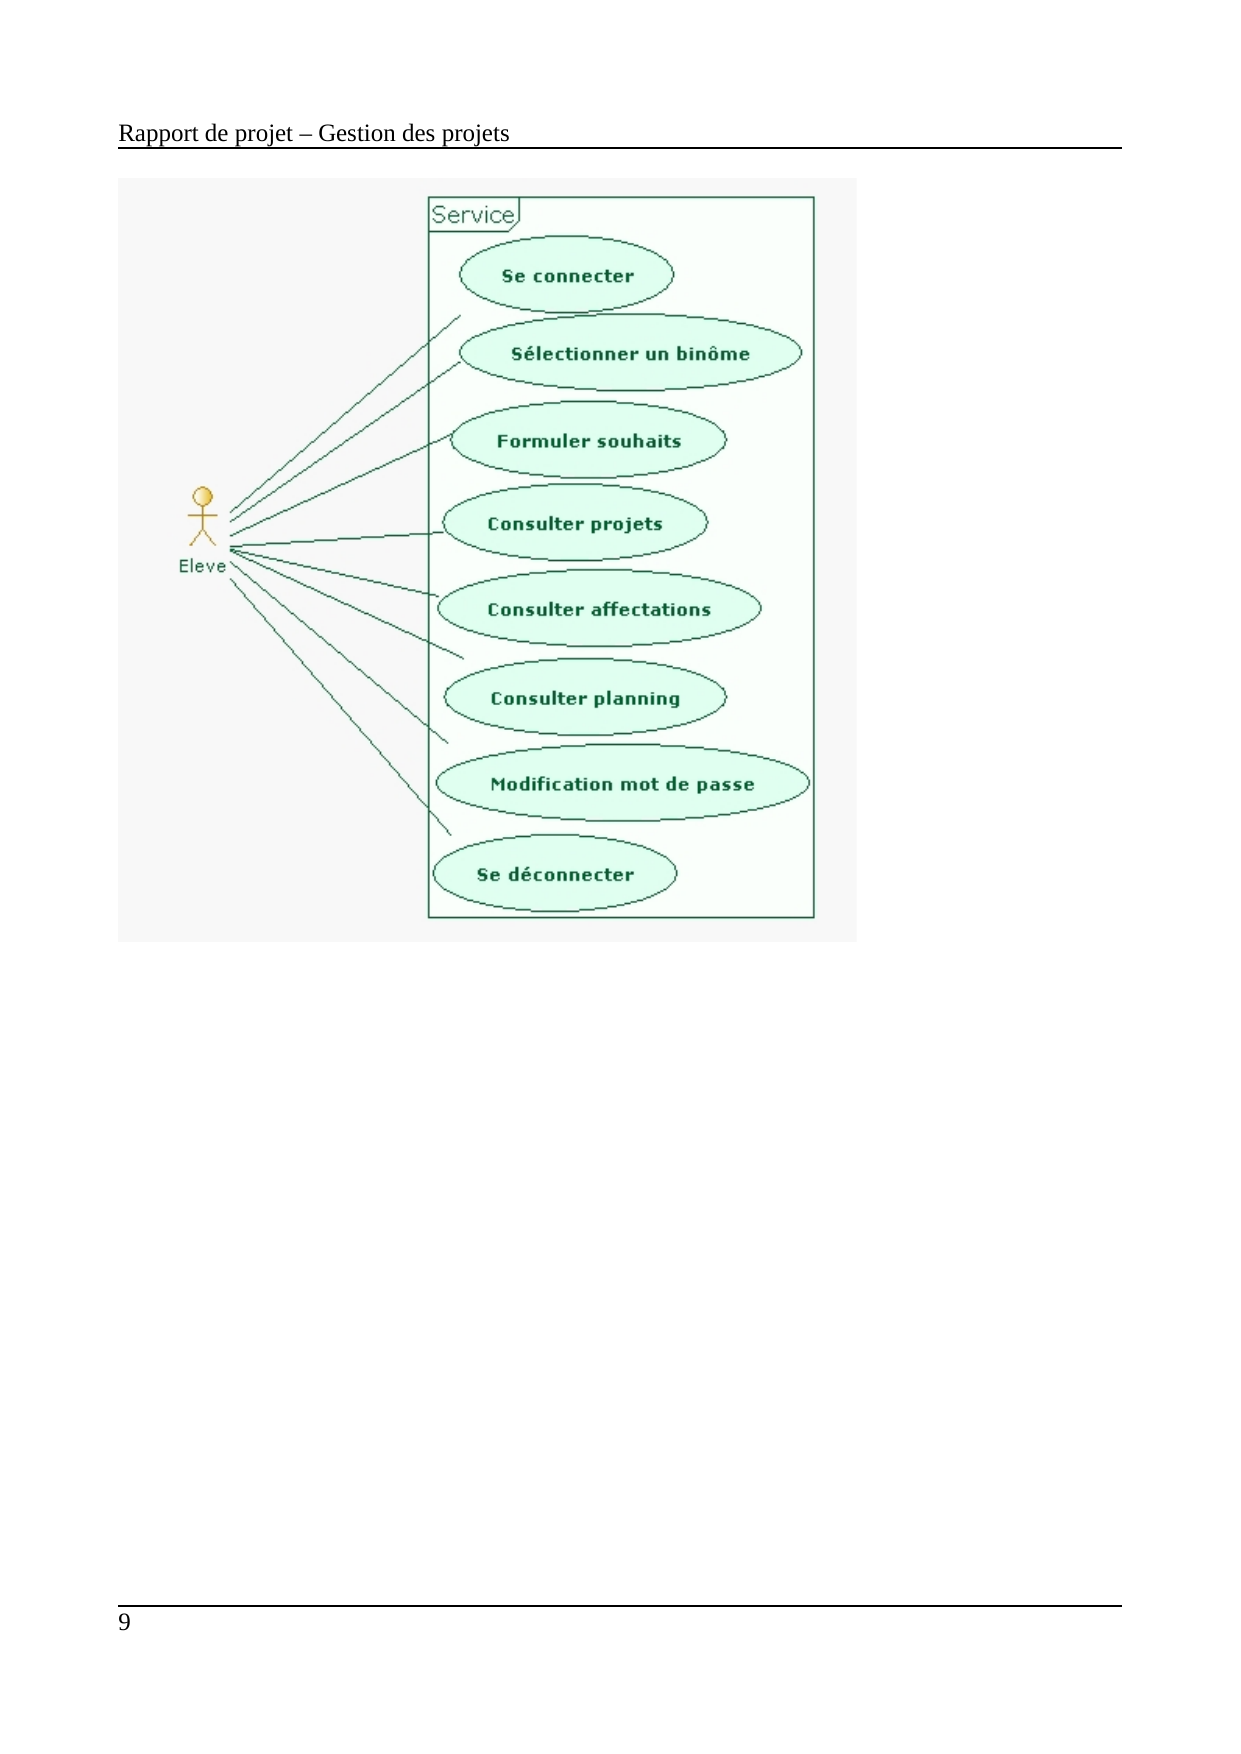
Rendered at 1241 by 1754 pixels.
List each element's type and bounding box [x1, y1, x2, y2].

picture [118, 178, 857, 942]
